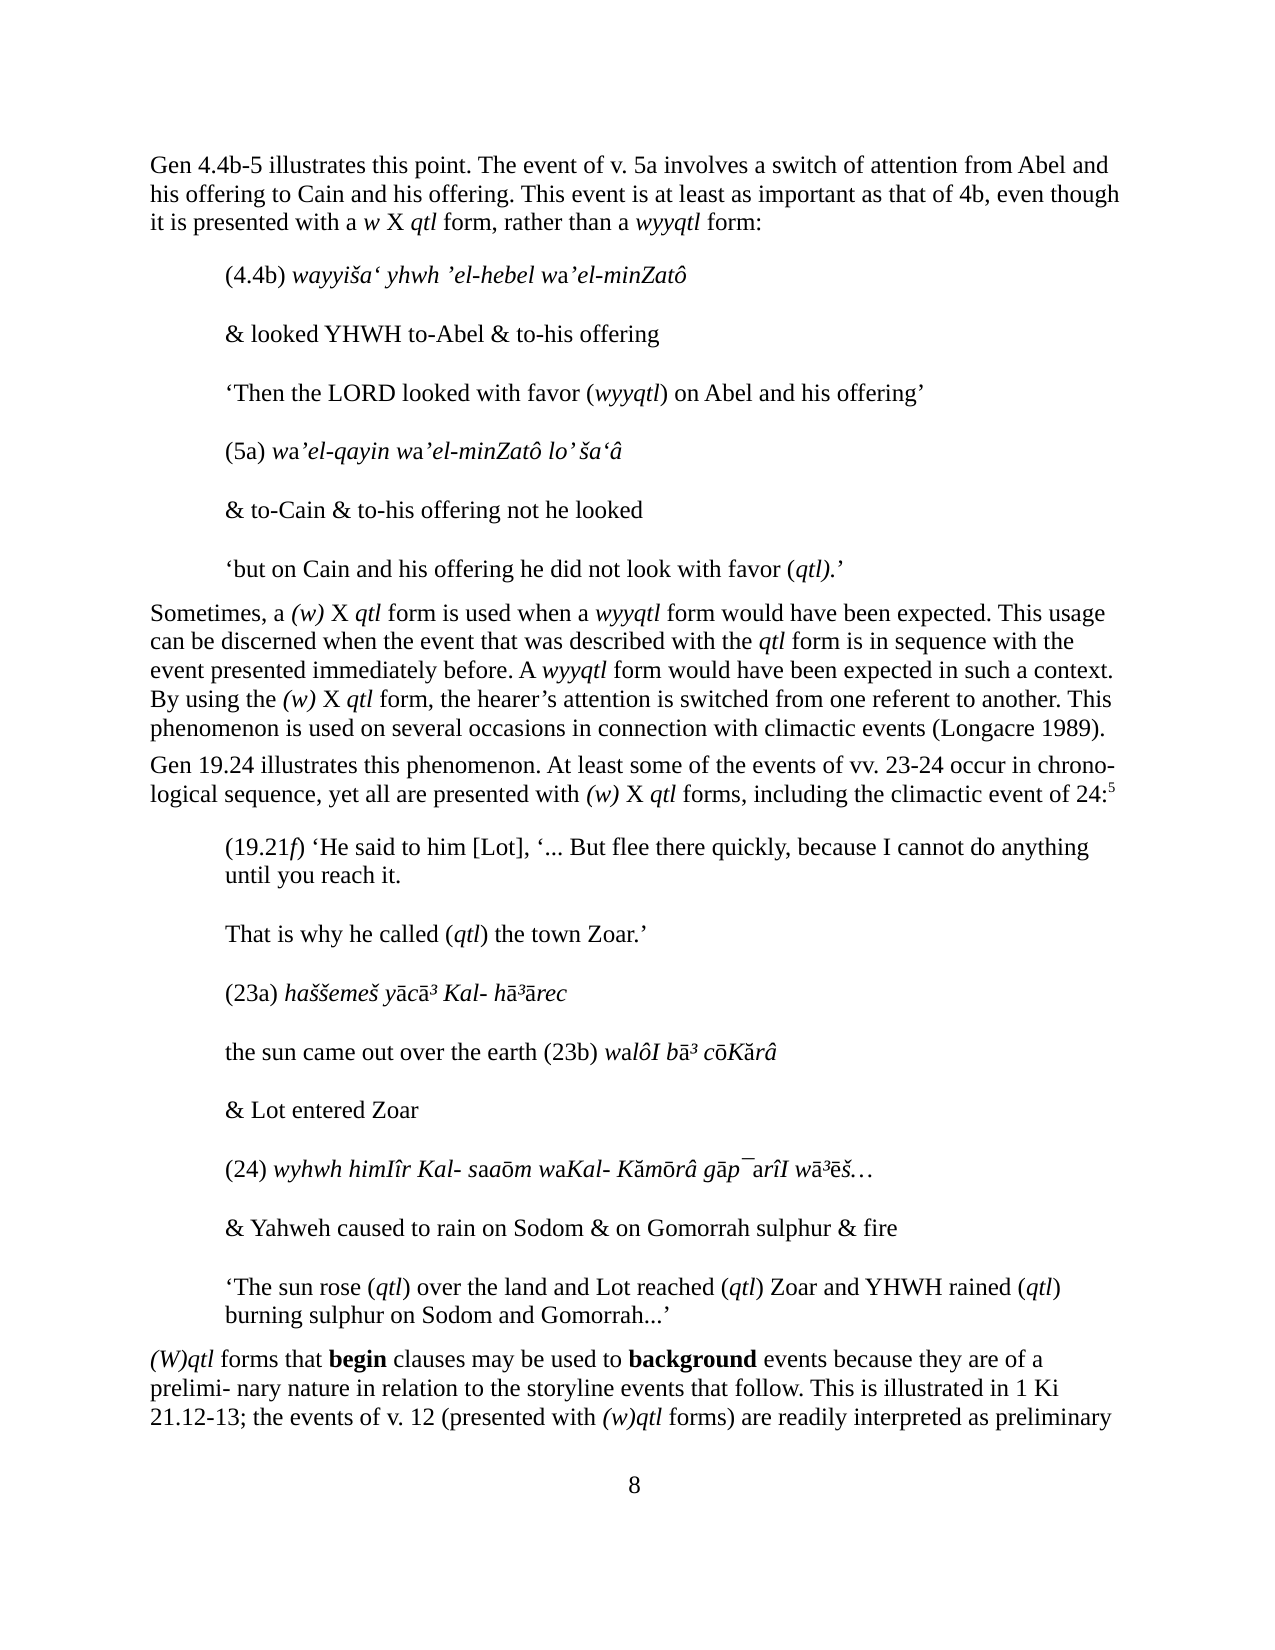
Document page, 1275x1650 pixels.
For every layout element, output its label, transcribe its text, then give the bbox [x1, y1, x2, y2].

text & looked YHWH to-Abel & to-his offering [225, 319, 1125, 348]
text (19.21f) ‘He said to him [Lot], ‘... But flee there quickly, because I cannot do anything until you reach it. [225, 832, 1125, 889]
text Sometimes, a (w) X qtl form is used when a wyyqtl form would have been expected. This usage can be discerned when the event that was described with the qtl form is in sequence with the event presented immediately before. A wyyqtl form would have been expected in such a context. By using the (w) X qtl form, the hearer’s attention is switched from one referent to another. This phenomenon is used on several occasions in connection with climactic events (Longacre 1989). [150, 598, 1125, 741]
text (23a) haššemeš yācā³ Kal- hā³ārec [225, 978, 1125, 1007]
text ‘but on Cain and his offering he did not look with favor (qtl).’ [225, 554, 1125, 583]
text ‘The sun rose (qtl) over the land and Lot reached (qtl) Zoar and YHWH rained (qtl) burning sulphur on Sodom and Gomorrah...’ [225, 1272, 1125, 1329]
text ‘Then the LORD looked with favor (wyyqtl) on Abel and his offering’ [225, 378, 1125, 406]
text (5a) wa’el-qayin wa’el-minZatô lo’ ša‘â [225, 436, 1125, 465]
text Gen 19.24 illustrates this phenomenon. At least some of the events of vv. 23-24 occur in chrono- logical sequence, yet all are presented with (w) X qtl forms, including the climactic event of 24:5 [150, 750, 1125, 808]
text (4.4b) wayyiša‘ yhwh ’el-hebel wa’el-minZatô [225, 260, 1125, 289]
text the sun came out over the earth (23b) walôI bā³ cōKărâ [225, 1037, 1125, 1066]
text & Lot entered Zoar [225, 1096, 1125, 1124]
text & to-Cain & to-his offering not he looked [225, 495, 1125, 524]
text (W)qtl forms that begin clauses may be used to background events because they are of a prelimi- nary nature in relation to the storyline events that follow. This is illustrated in 1 Ki 21.12-13; the events of v. 12 (presented with (w)qtl forms) are readily interpreted as preliminary [150, 1344, 1125, 1431]
text (24) wyhwh himIîr Kal- saaōm waKal- Kămōrâ gāp¯arîI wā³ēš… [225, 1154, 1125, 1183]
text Gen 4.4b-5 illustrates this point. The event of v. 5a involves a switch of attention from Abel and his offering to Cain and his offering. This event is at least as important as that of 4b, even though it is presented with a w X qtl form, rather than a wyyqtl form: [150, 150, 1125, 236]
text & Yahweh caused to rain on Sodom & on Gomorrah sulphur & fire [225, 1213, 1125, 1242]
text That is why he called (qtl) the town Zoar.’ [225, 919, 1125, 948]
